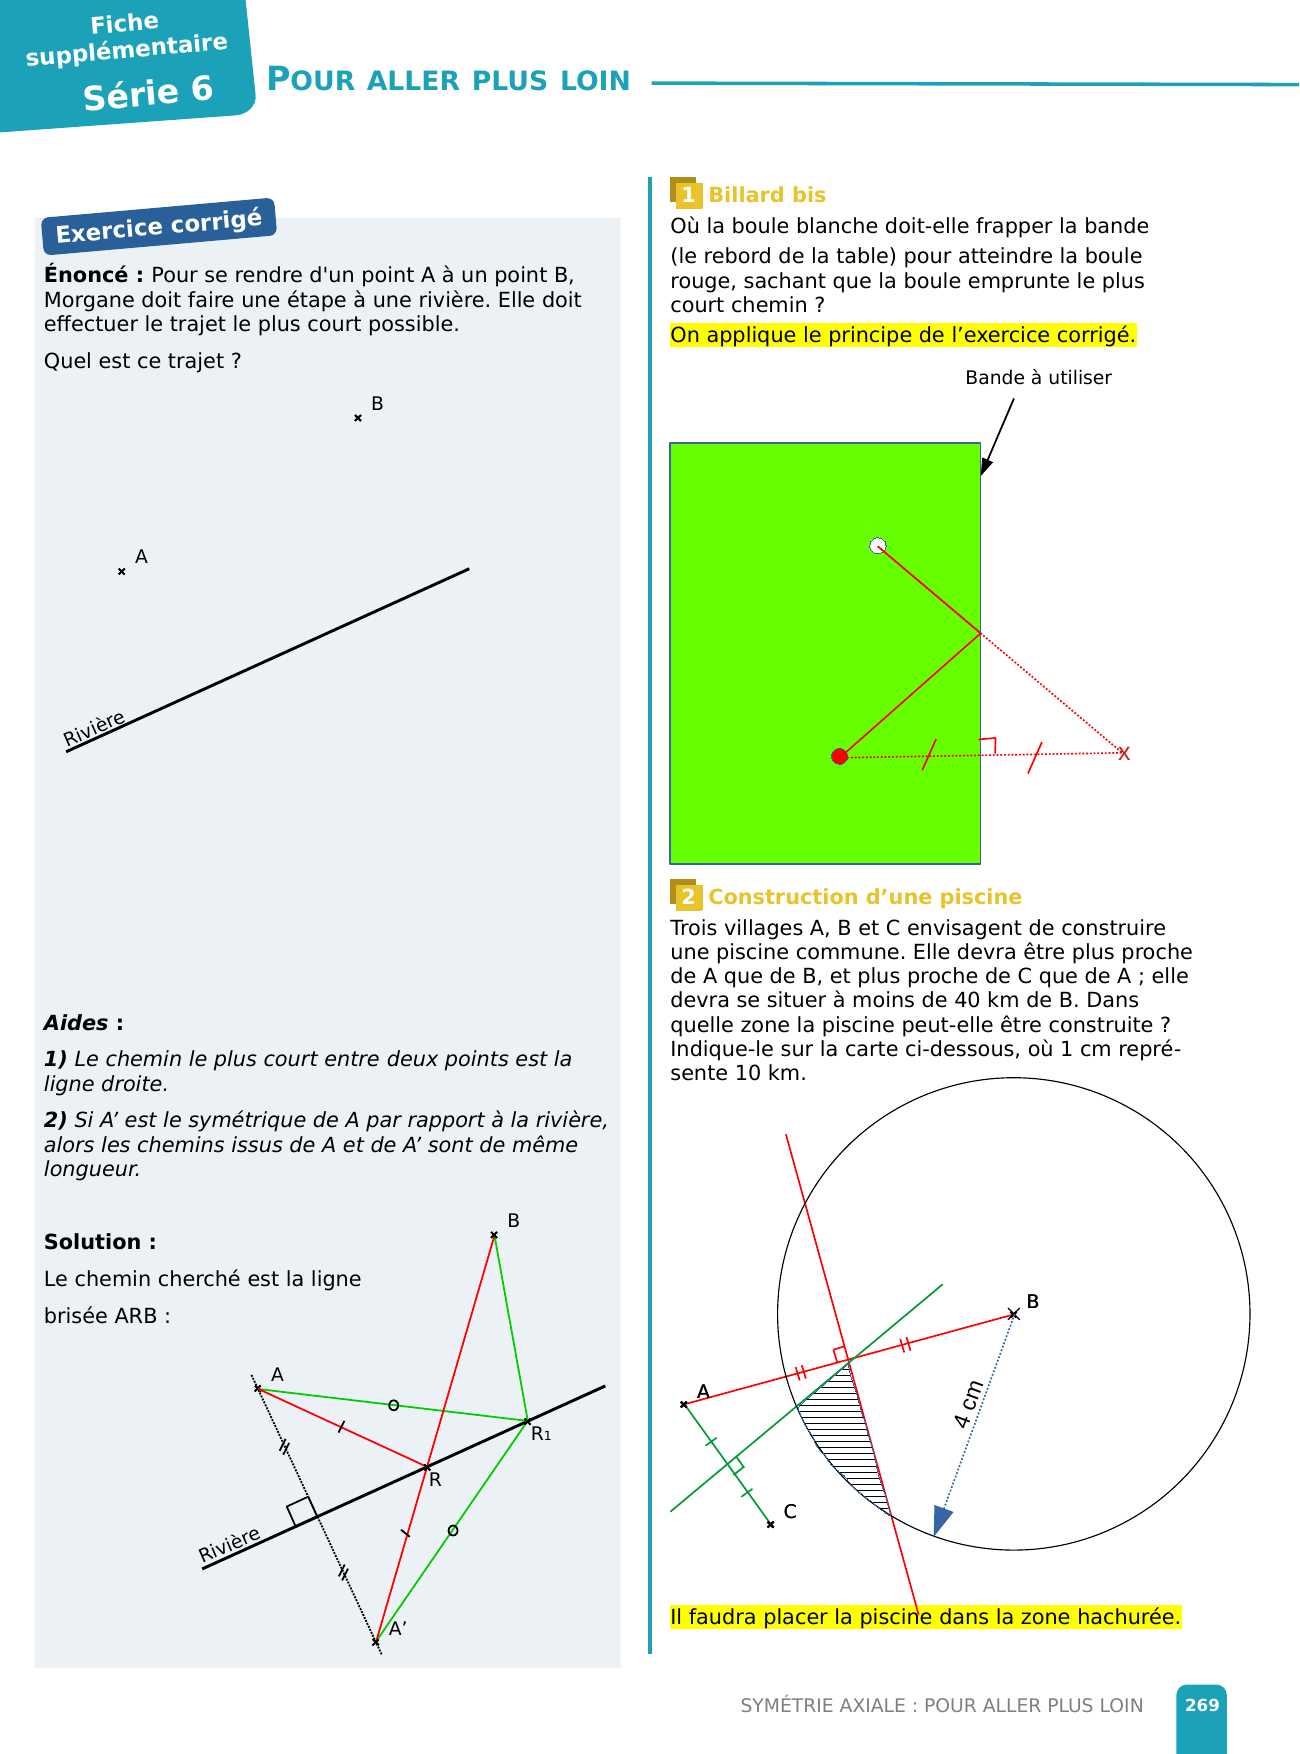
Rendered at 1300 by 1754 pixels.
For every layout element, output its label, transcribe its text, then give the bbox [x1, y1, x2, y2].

text brisée ARB : [44, 1304, 473, 1328]
subtitle (le rebord de la table) pour atteindre la boule rouge, sachant que la boule emprunte le plus court chemin ? [670, 244, 1205, 317]
text 2) Si A’ est le symétrique de A par rapport à la rivière, alors les chemins issus de A et de A’ sont de même longueur. [44, 1108, 612, 1181]
subtitle Billard bis [696, 177, 1211, 208]
text [469, 1304, 510, 1328]
subtitle Trois villages A, B et C envisagent de construire une piscine commune. Elle devra être plus proche de A que de B, et plus proche de C que de A ; elle devra se situer à moins de 40 km de B. Dans quelle zone la piscine peut-elle être construite ? Indique-le sur la carte ci-dessous, où 1 cm repré­sente 10 km. [670, 916, 1205, 1086]
text [508, 1304, 612, 1328]
subtitle Construction d’une piscine [696, 879, 1211, 910]
text [502, 1267, 612, 1291]
text Solution : [44, 1230, 612, 1255]
text Quel est ce trajet ? [44, 349, 612, 373]
text Le chemin cherché est la ligne [44, 1267, 484, 1291]
subtitle Où la boule blanche doit-elle frapper la bande [670, 214, 1205, 238]
text Aides : [44, 1011, 612, 1035]
subtitle On applique le principe de l’exercice corrigé. [1137, 323, 1205, 347]
text Énoncé : Pour se rendre d'un point A à un point B, Morgane doit faire une étape à une rivière. Elle doit effectuer le trajet le plus court possible. [44, 263, 612, 336]
text 1) Le chemin le plus court entre deux points est la ligne droite. [44, 1047, 612, 1096]
